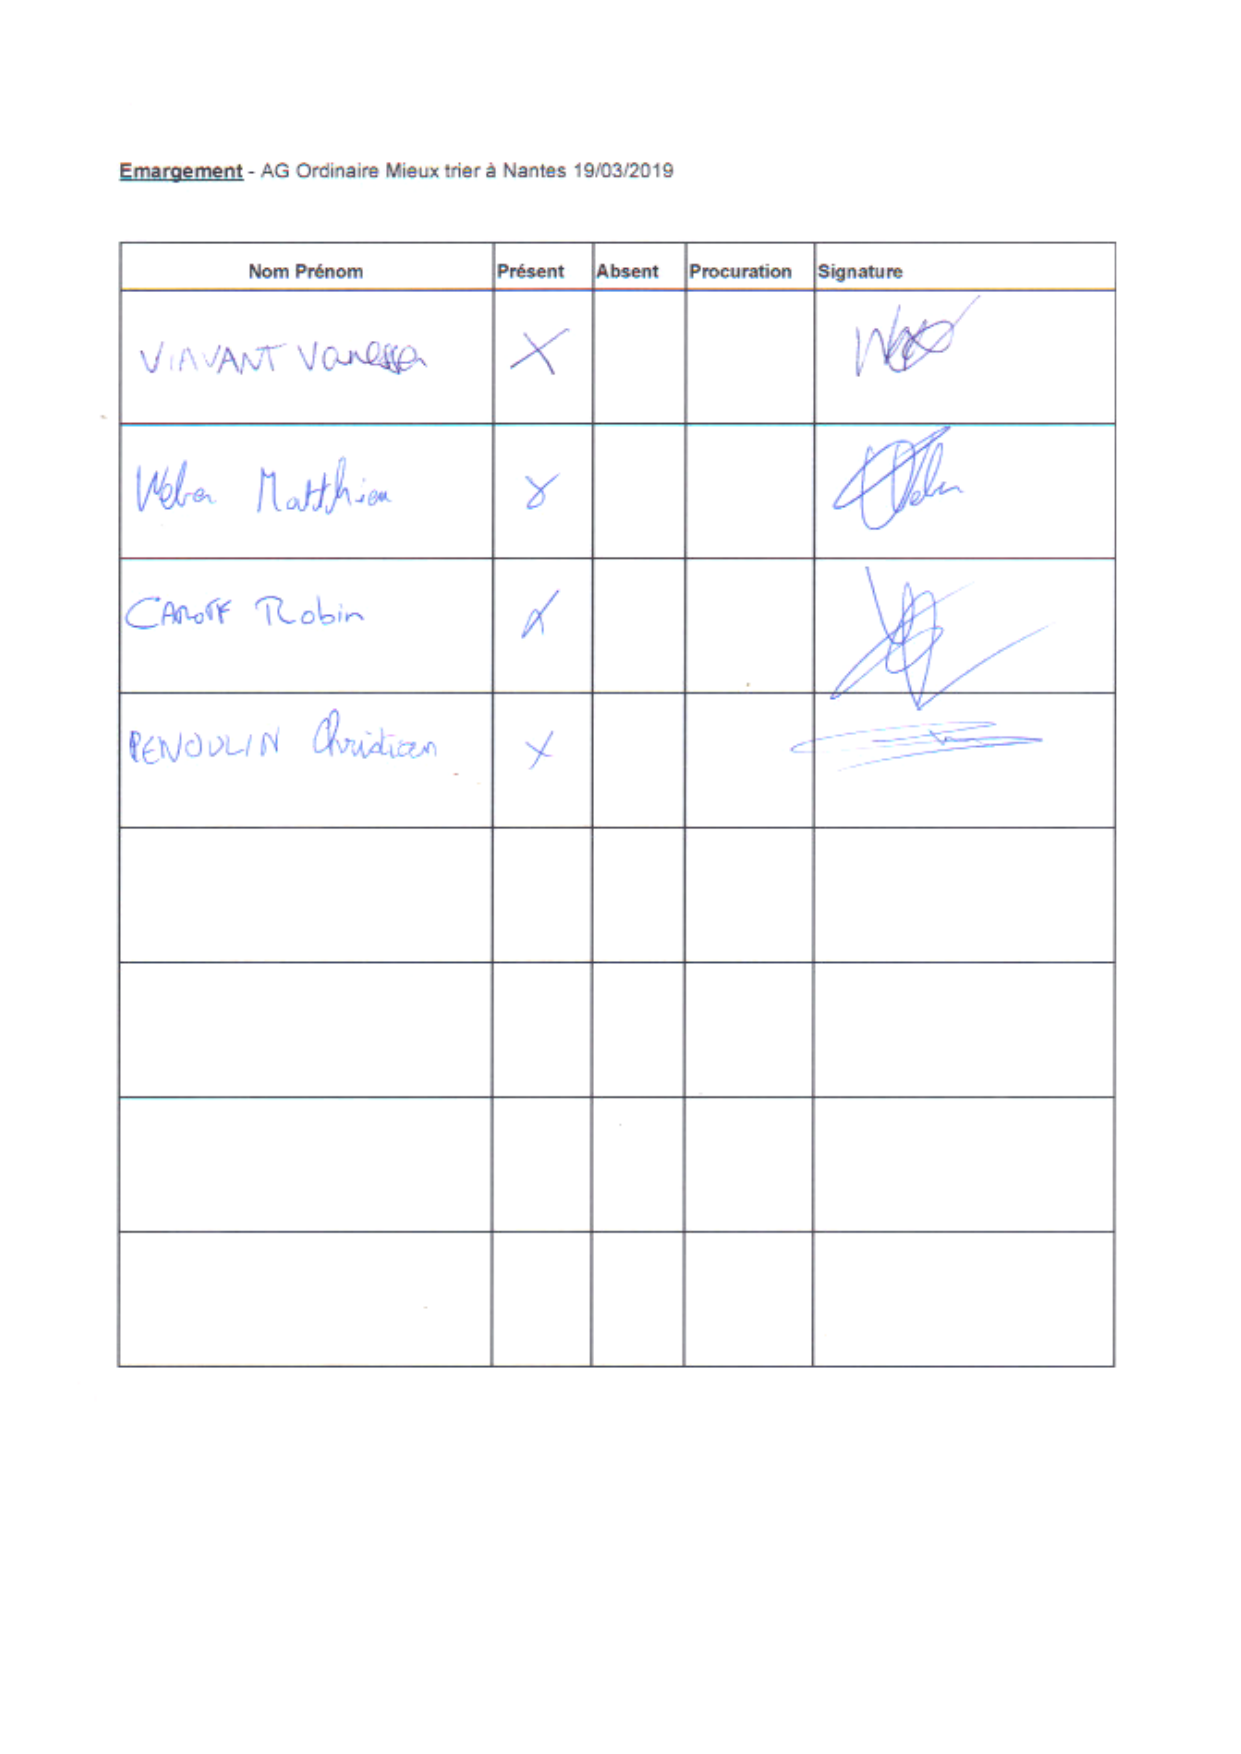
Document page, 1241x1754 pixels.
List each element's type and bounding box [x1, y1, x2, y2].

picture [58, 89, 1117, 1451]
